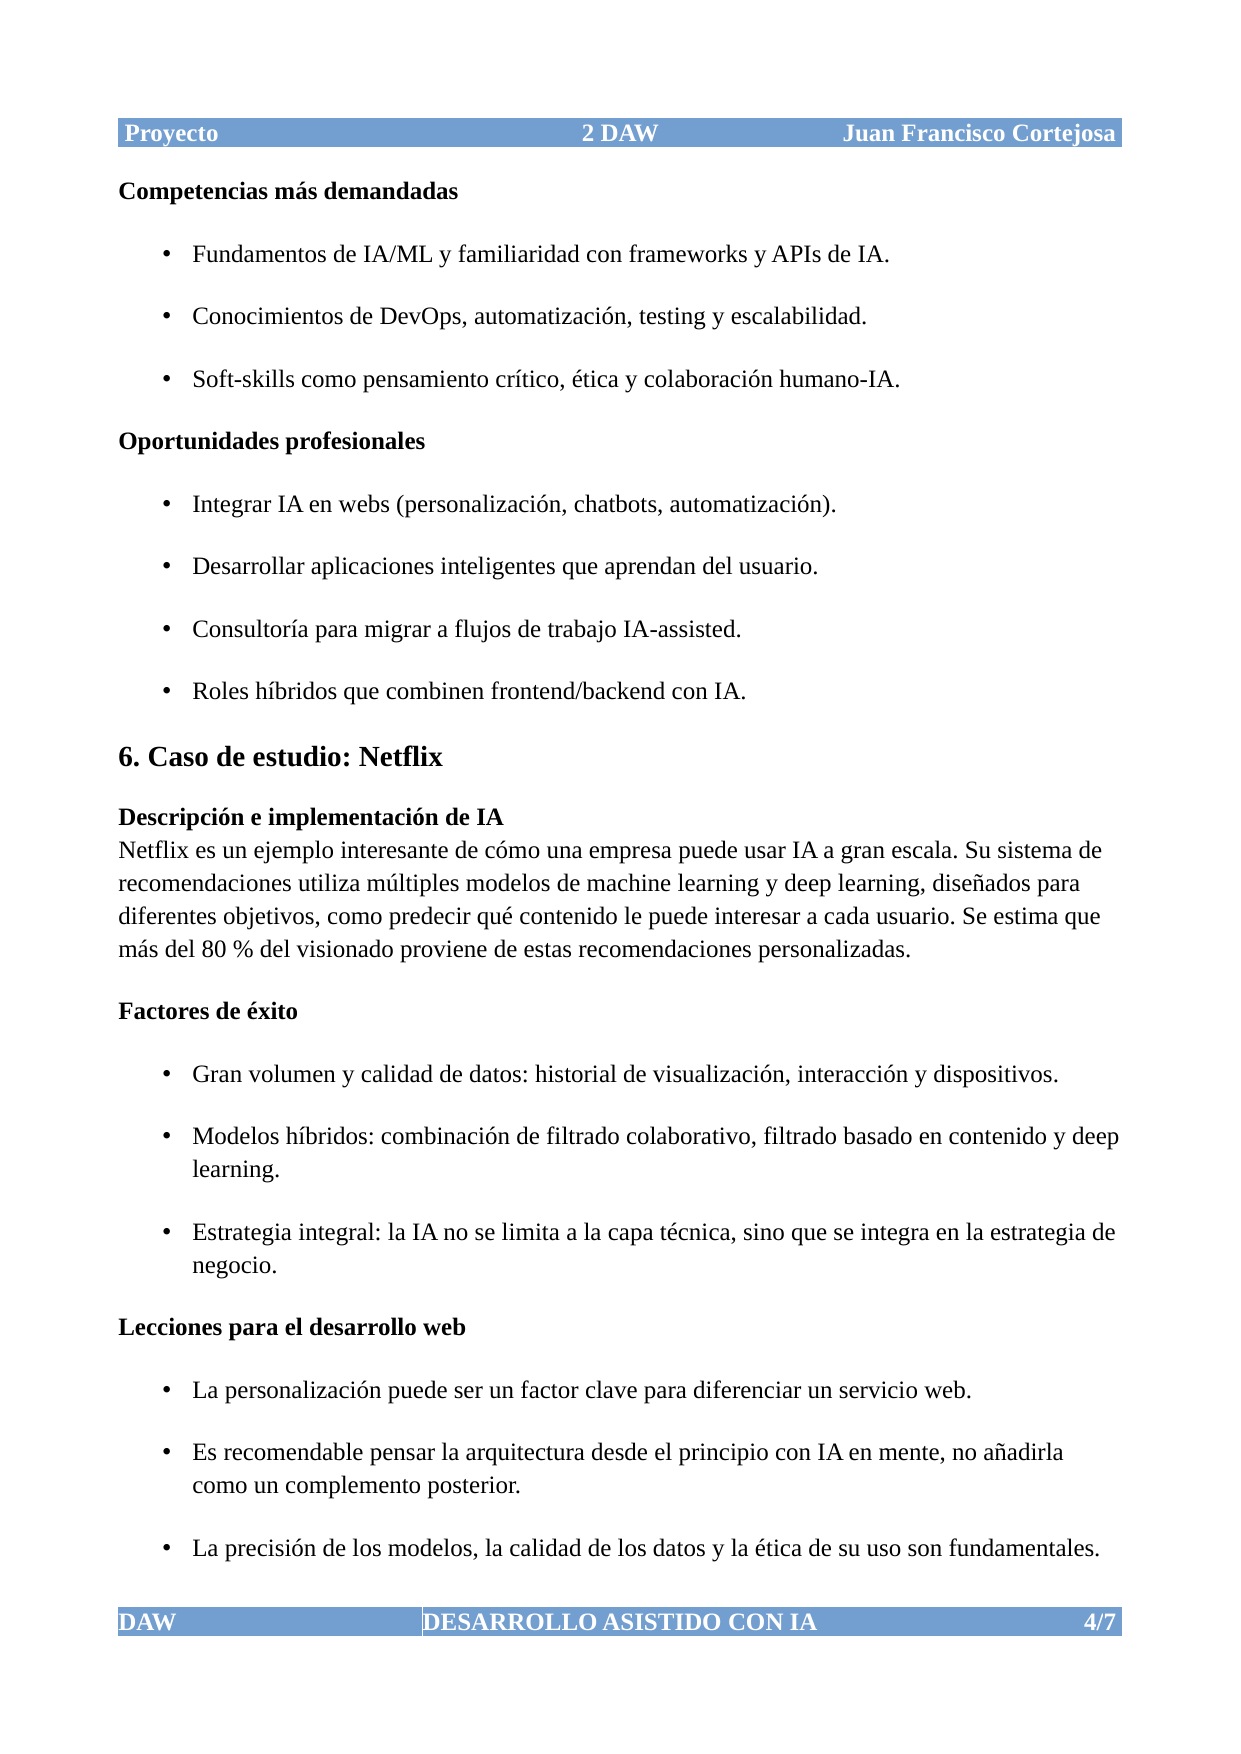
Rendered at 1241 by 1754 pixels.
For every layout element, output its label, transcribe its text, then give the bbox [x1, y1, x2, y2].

list La precisión de los modelos, la calidad de los datos y la ética de su uso son fundamentales. [162, 1533, 1122, 1562]
text Lecciones para el desarrollo web [118, 1312, 1122, 1341]
text Factores de éxito [118, 996, 1122, 1025]
text Descripción e implementación de IA Netflix es un ejemplo interesante de cómo una empresa puede usar IA a gran escala. Su sistema de recomendaciones utiliza múltiples modelos de machine learning y deep learning, diseñados para diferentes objetivos, como predecir qué contenido le puede interesar a cada usuario. Se estima que más del 80 % del visionado proviene de estas recomendaciones personalizadas. [118, 802, 1122, 963]
subtitle 6. Caso de estudio: Netflix [118, 739, 1122, 772]
list Fundamentos de IA/ML y familiaridad con frameworks y APIs de IA. [162, 239, 1122, 268]
text Oportunidades profesionales [118, 426, 1122, 455]
list La personalización puede ser un factor clave para diferenciar un servicio web. [162, 1375, 1122, 1404]
list Consultoría para migrar a flujos de trabajo IA-assisted. [162, 614, 1122, 643]
text Competencias más demandadas [118, 176, 1122, 205]
list Estrategia integral: la IA no se limita a la capa técnica, sino que se integra en la estrategia de negocio. [162, 1217, 1122, 1279]
list Gran volumen y calidad de datos: historial de visualización, interacción y dispositivos. [162, 1059, 1122, 1088]
list Integrar IA en webs (personalización, chatbots, automatización). [162, 489, 1122, 518]
list Desarrollar aplicaciones inteligentes que aprendan del usuario. [162, 551, 1122, 580]
list Roles híbridos que combinen frontend/backend con IA. [162, 676, 1122, 705]
list Conocimientos de DevOps, automatización, testing y escalabilidad. [162, 301, 1122, 330]
list Soft-skills como pensamiento crítico, ética y colaboración humano-IA. [162, 364, 1122, 393]
list Modelos híbridos: combinación de filtrado colaborativo, filtrado basado en contenido y deep learning. [162, 1121, 1122, 1183]
list Es recomendable pensar la arquitectura desde el principio con IA en mente, no añadirla como un complemento posterior. [162, 1437, 1122, 1499]
